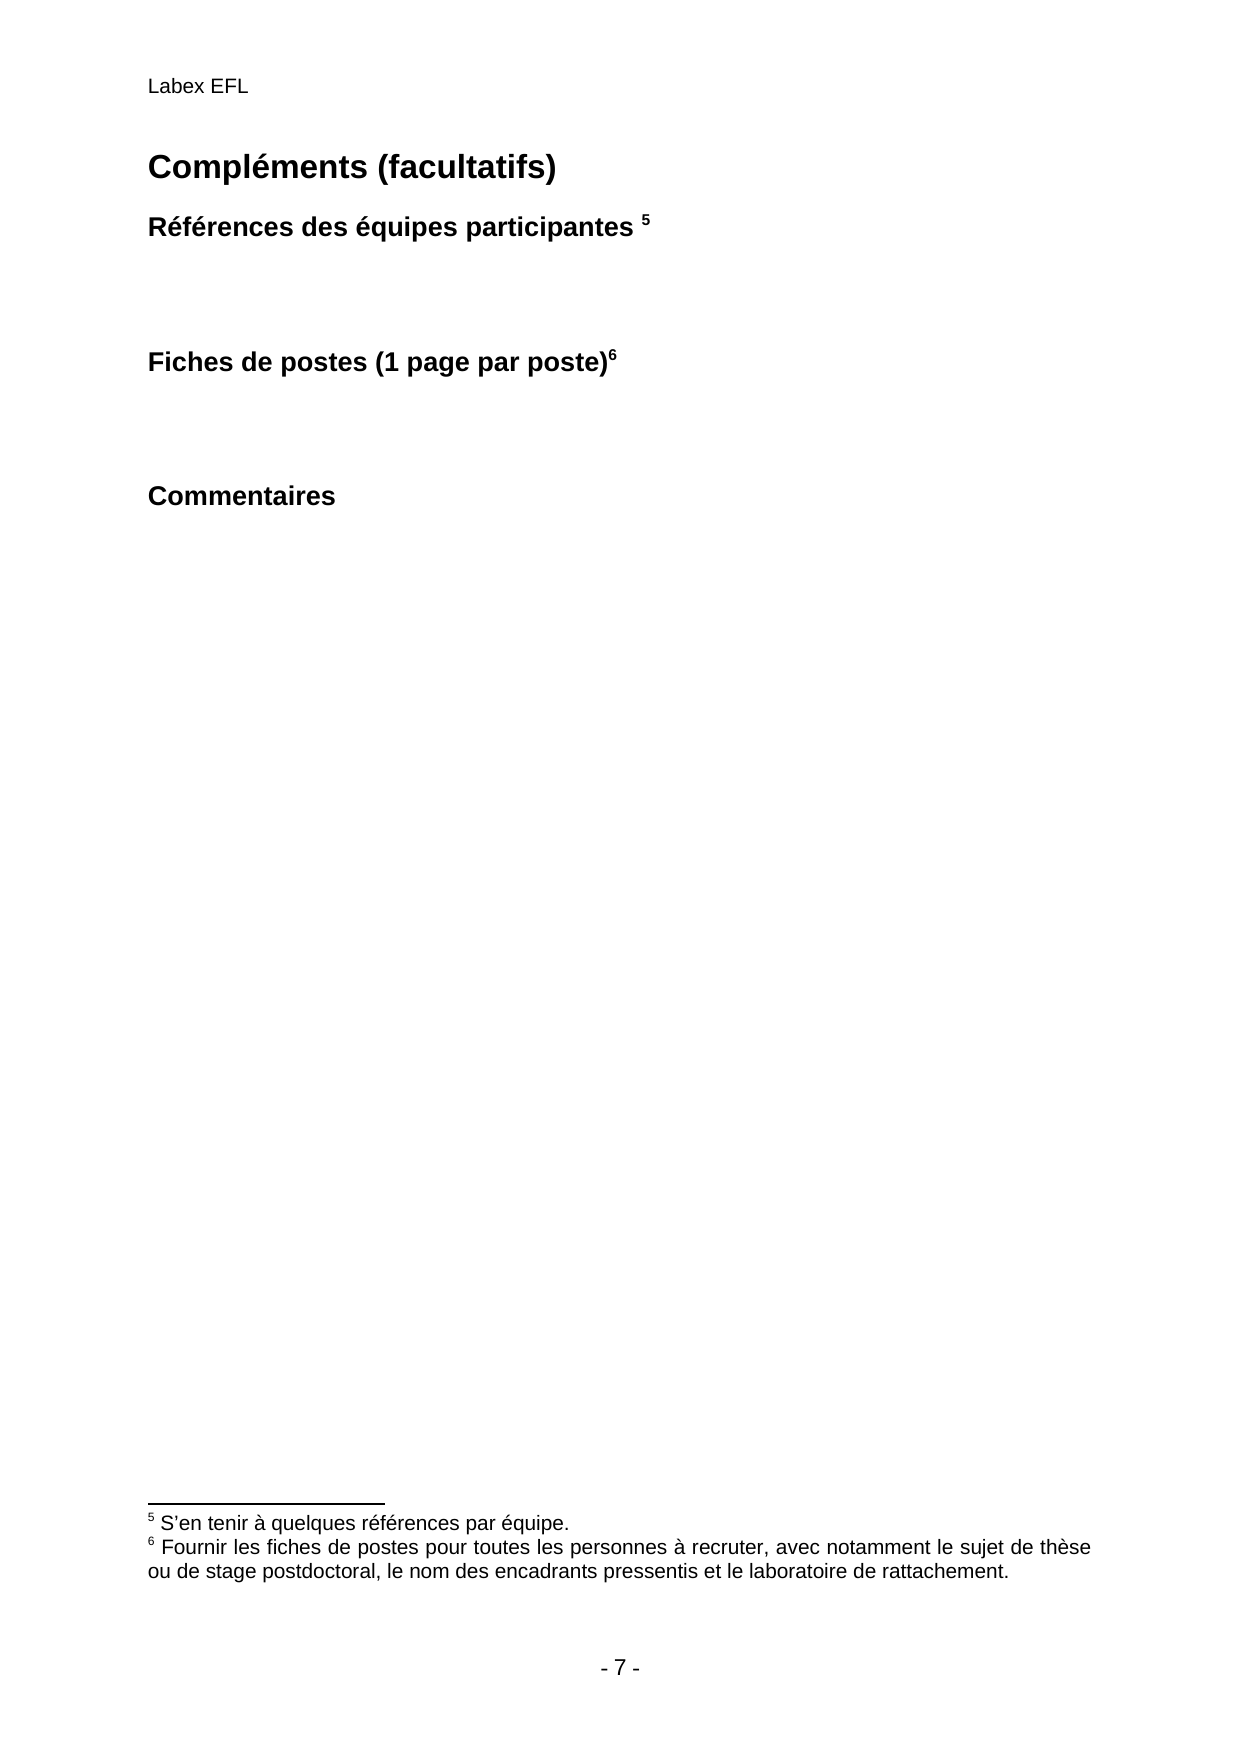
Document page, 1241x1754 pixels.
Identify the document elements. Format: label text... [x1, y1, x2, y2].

subtitle Références des équipes participantes [148, 211, 1093, 242]
subtitle Compléments (facultatifs) [148, 148, 1093, 186]
subtitle Fiches de postes (1 page par poste) [148, 346, 1093, 377]
subtitle Commentaires [148, 480, 1093, 511]
text Fournir les fiches de postes pour toutes les personnes à recruter, avec notamment le sujet de thèse ou de stage postdoctoral, le nom des encadrants pressentis et le laboratoire de rattachement. [148, 1534, 1093, 1582]
text S’en tenir à quelques références par équipe. [148, 1511, 1093, 1534]
